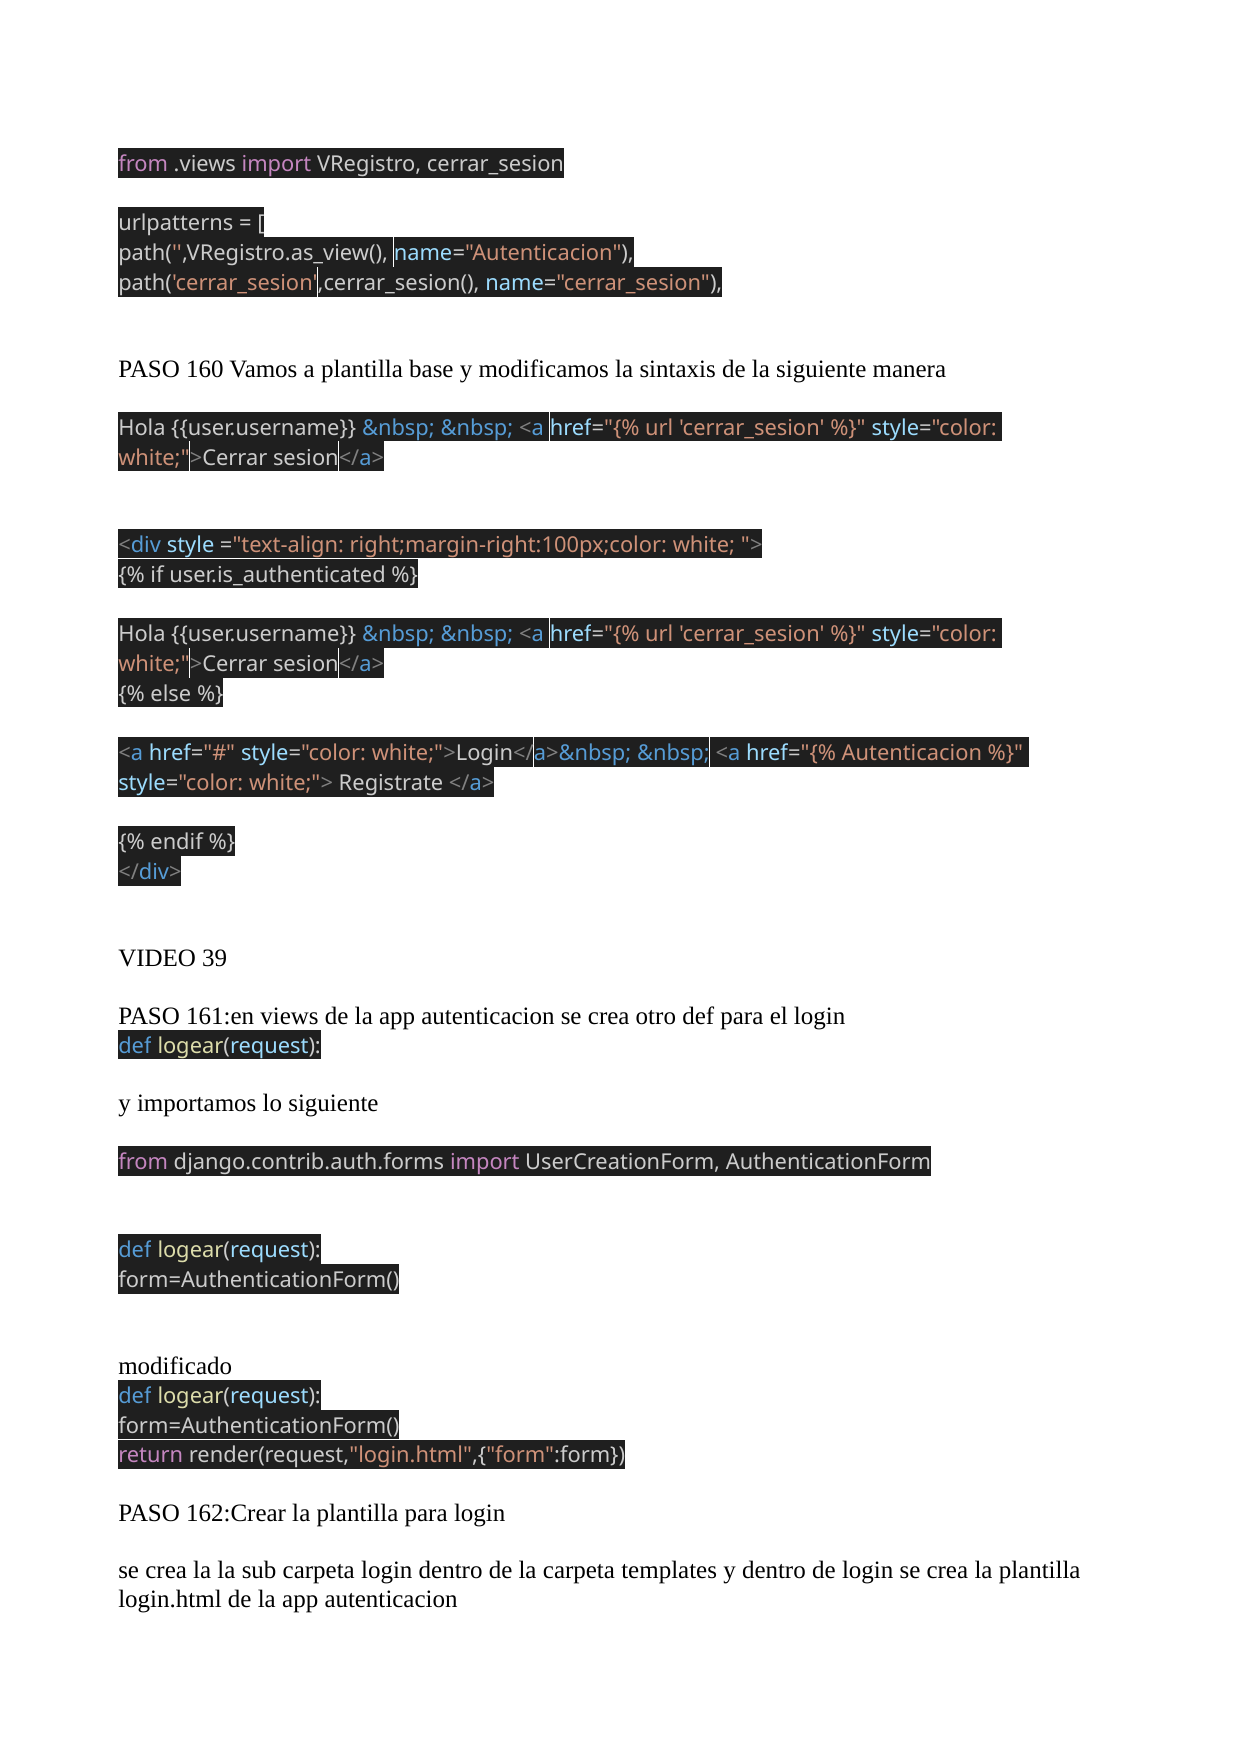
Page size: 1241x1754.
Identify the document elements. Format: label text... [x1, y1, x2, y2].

text from .views import VRegistro, cerrar_sesion [118, 148, 1122, 178]
text PASO 160 Vamos a plantilla base y modificamos la sintaxis de la siguiente manera [118, 354, 1122, 383]
text form=AuthenticationForm() [118, 1264, 1122, 1294]
text path('',VRegistro.as_view(), name="Autenticacion"), [118, 237, 1122, 267]
text PASO 162:Crear la plantilla para login [118, 1498, 1122, 1527]
text {% else %} [118, 678, 1122, 707]
text se crea la la sub carpeta login dentro de la carpeta templates y dentro de login se crea la plantilla login.html de la app autenticacion [118, 1556, 1122, 1613]
text PASO 161:en views de la app autenticacion se crea otro def para el login [118, 1001, 1122, 1030]
text path('cerrar_sesion',cerrar_sesion(), name="cerrar_sesion"), [118, 267, 1122, 297]
text {% if user.is_authenticated %} [118, 558, 1122, 588]
text def logear(request): [118, 1380, 1122, 1410]
text from django.contrib.auth.forms import UserCreationForm, AuthenticationForm [118, 1146, 1122, 1176]
text VIDEO 39 [118, 943, 1122, 972]
text Hola {{user.username}} &nbsp; &nbsp; <a href="{% url 'cerrar_sesion' %}" style="color: white;">Cerrar sesion</a> [118, 412, 1122, 471]
text y importamos lo siguiente [118, 1088, 1122, 1117]
text </div> [118, 856, 1122, 886]
text def logear(request): [118, 1030, 1122, 1059]
text urlpatterns = [ [118, 207, 1122, 237]
text def logear(request): [118, 1234, 1122, 1264]
text modificado [118, 1351, 1122, 1380]
text {% endif %} [118, 826, 1122, 856]
text Hola {{user.username}} &nbsp; &nbsp; <a href="{% url 'cerrar_sesion' %}" style="color: white;">Cerrar sesion</a> [118, 618, 1122, 678]
text <a href="#" style="color: white;">Login</a>&nbsp; &nbsp; <a href="{% Autenticacion %}" style="color: white;"> Registrate </a> [118, 737, 1122, 797]
text form=AuthenticationForm() [118, 1410, 1122, 1439]
text return render(request,"login.html",{"form":form}) [118, 1439, 1122, 1469]
text <div style ="text-align: right;margin-right:100px;color: white; "> [118, 529, 1122, 558]
